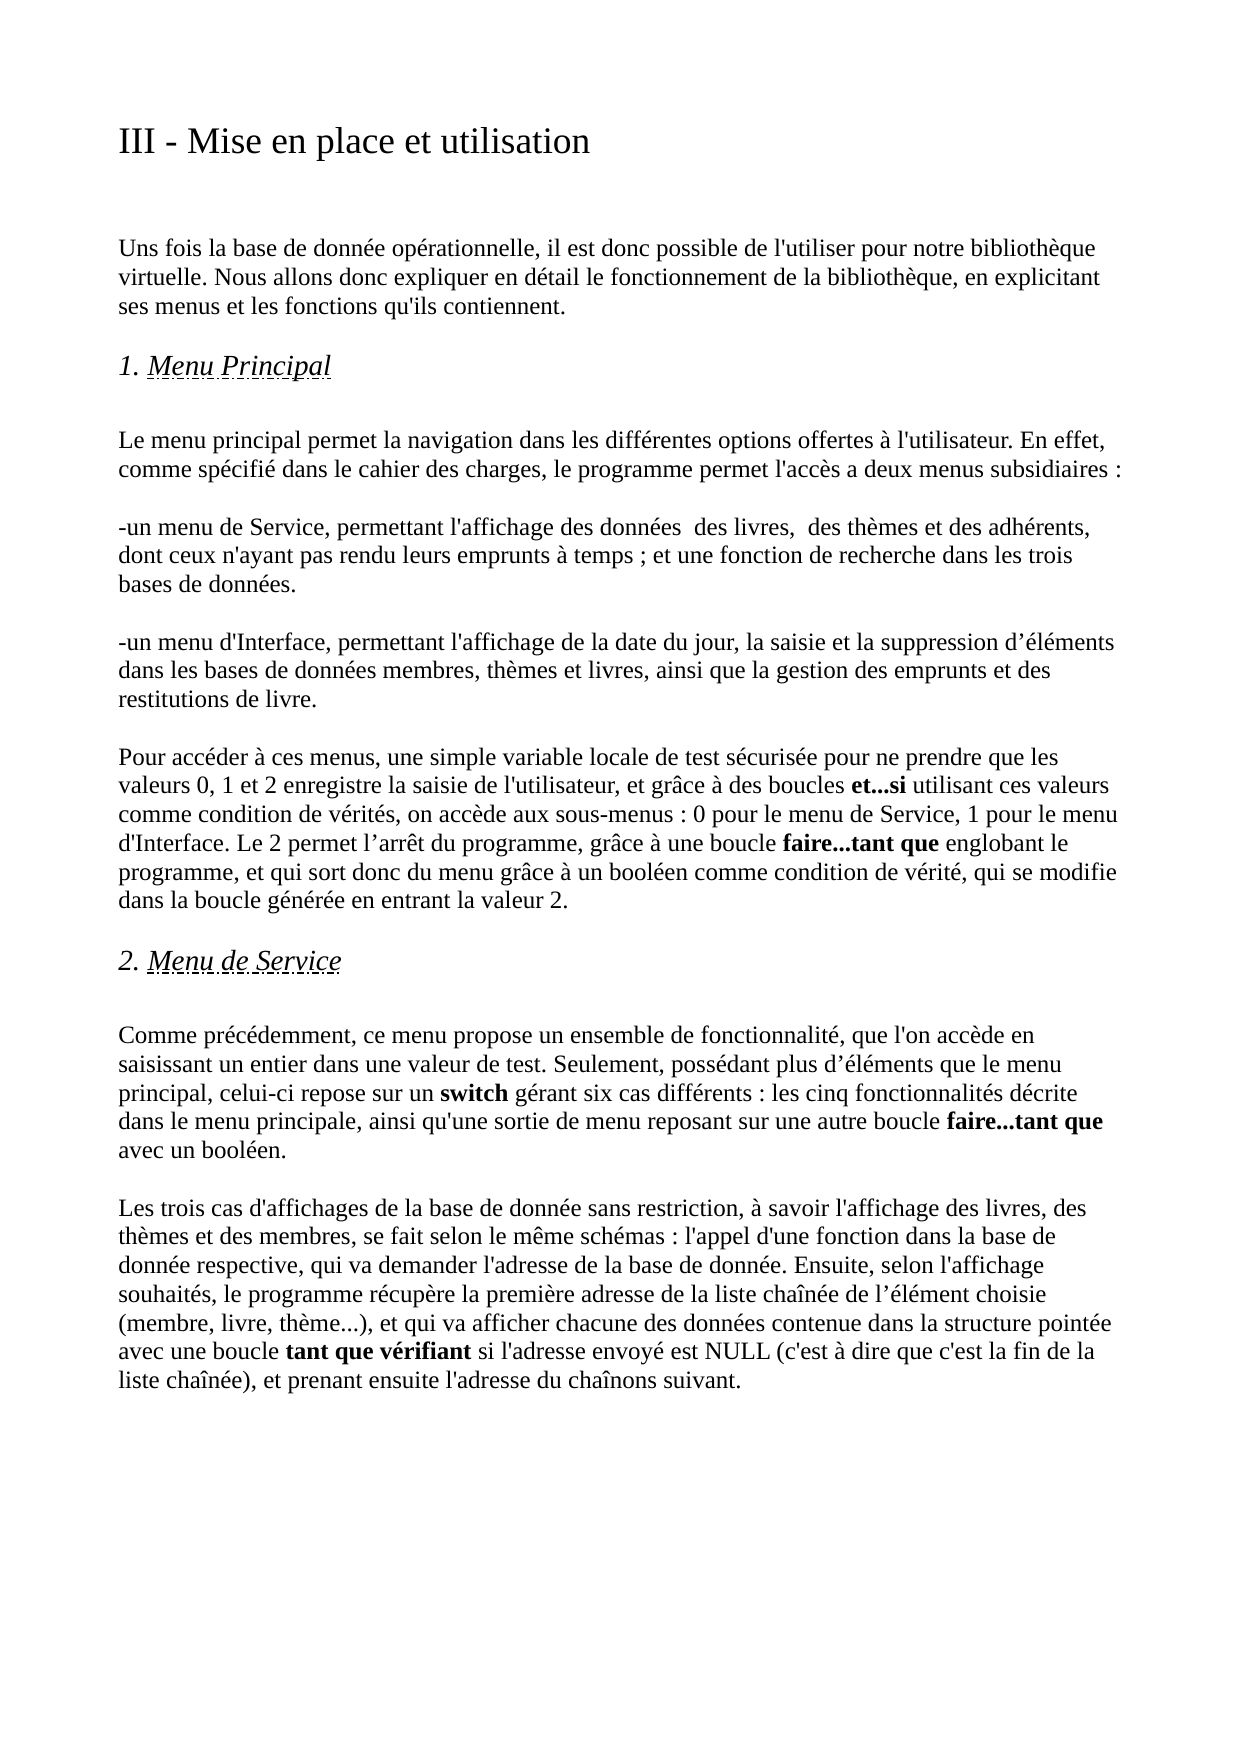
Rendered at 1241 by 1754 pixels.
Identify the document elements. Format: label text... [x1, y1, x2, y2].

text -un menu d'Interface, permettant l'affichage de la date du jour, la saisie et la suppression d’éléments dans les bases de données membres, thèmes et livres, ainsi que la gestion des emprunts et des restitutions de livre. [118, 627, 1122, 713]
subtitle Menu Principal [118, 348, 1122, 382]
text Comme précédemment, ce menu propose un ensemble de fonctionnalité, que l'on accède en saisissant un entier dans une valeur de test. Seulement, possédant plus d’éléments que le menu principal, celui-ci repose sur un switch gérant six cas différents : les cinq fonctionnalités décrite dans le menu principale, ainsi qu'une sortie de menu reposant sur une autre boucle faire...tant que avec un booléen. [118, 1020, 1122, 1164]
subtitle Mise en place et utilisation [118, 118, 1122, 161]
text Le menu principal permet la navigation dans les différentes options offertes à l'utilisateur. En effet, comme spécifié dans le cahier des charges, le programme permet l'accès a deux menus subsidiaires : [118, 426, 1122, 483]
subtitle Menu de Service [118, 943, 1122, 977]
text -un menu de Service, permettant l'affichage des données des livres, des thèmes et des adhérents, dont ceux n'ayant pas rendu leurs emprunts à temps ; et une fonction de recherche dans les trois bases de données. [118, 512, 1122, 598]
text Pour accéder à ces menus, une simple variable locale de test sécurisée pour ne prendre que les valeurs 0, 1 et 2 enregistre la saisie de l'utilisateur, et grâce à des boucles et...si utilisant ces valeurs comme condition de vérités, on accède aux sous-menus : 0 pour le menu de Service, 1 pour le menu d'Interface. Le 2 permet l’arrêt du programme, grâce à une boucle faire...tant que englobant le programme, et qui sort donc du menu grâce à un booléen comme condition de vérité, qui se modifie dans la boucle générée en entrant la valeur 2. [118, 742, 1122, 914]
text Uns fois la base de donnée opérationnelle, il est donc possible de l'utiliser pour notre bibliothèque virtuelle. Nous allons donc expliquer en détail le fonctionnement de la bibliothèque, en explicitant ses menus et les fonctions qu'ils contiennent. [118, 233, 1122, 320]
text Les trois cas d'affichages de la base de donnée sans restriction, à savoir l'affichage des livres, des thèmes et des membres, se fait selon le même schémas : l'appel d'une fonction dans la base de donnée respective, qui va demander l'adresse de la base de donnée. Ensuite, selon l'affichage souhaités, le programme récupère la première adresse de la liste chaînée de l’élément choisie (membre, livre, thème...), et qui va afficher chacune des données contenue dans la structure pointée avec une boucle tant que vérifiant si l'adresse envoyé est NULL (c'est à dire que c'est la fin de la liste chaînée), et prenant ensuite l'adresse du chaînons suivant. [118, 1193, 1122, 1394]
